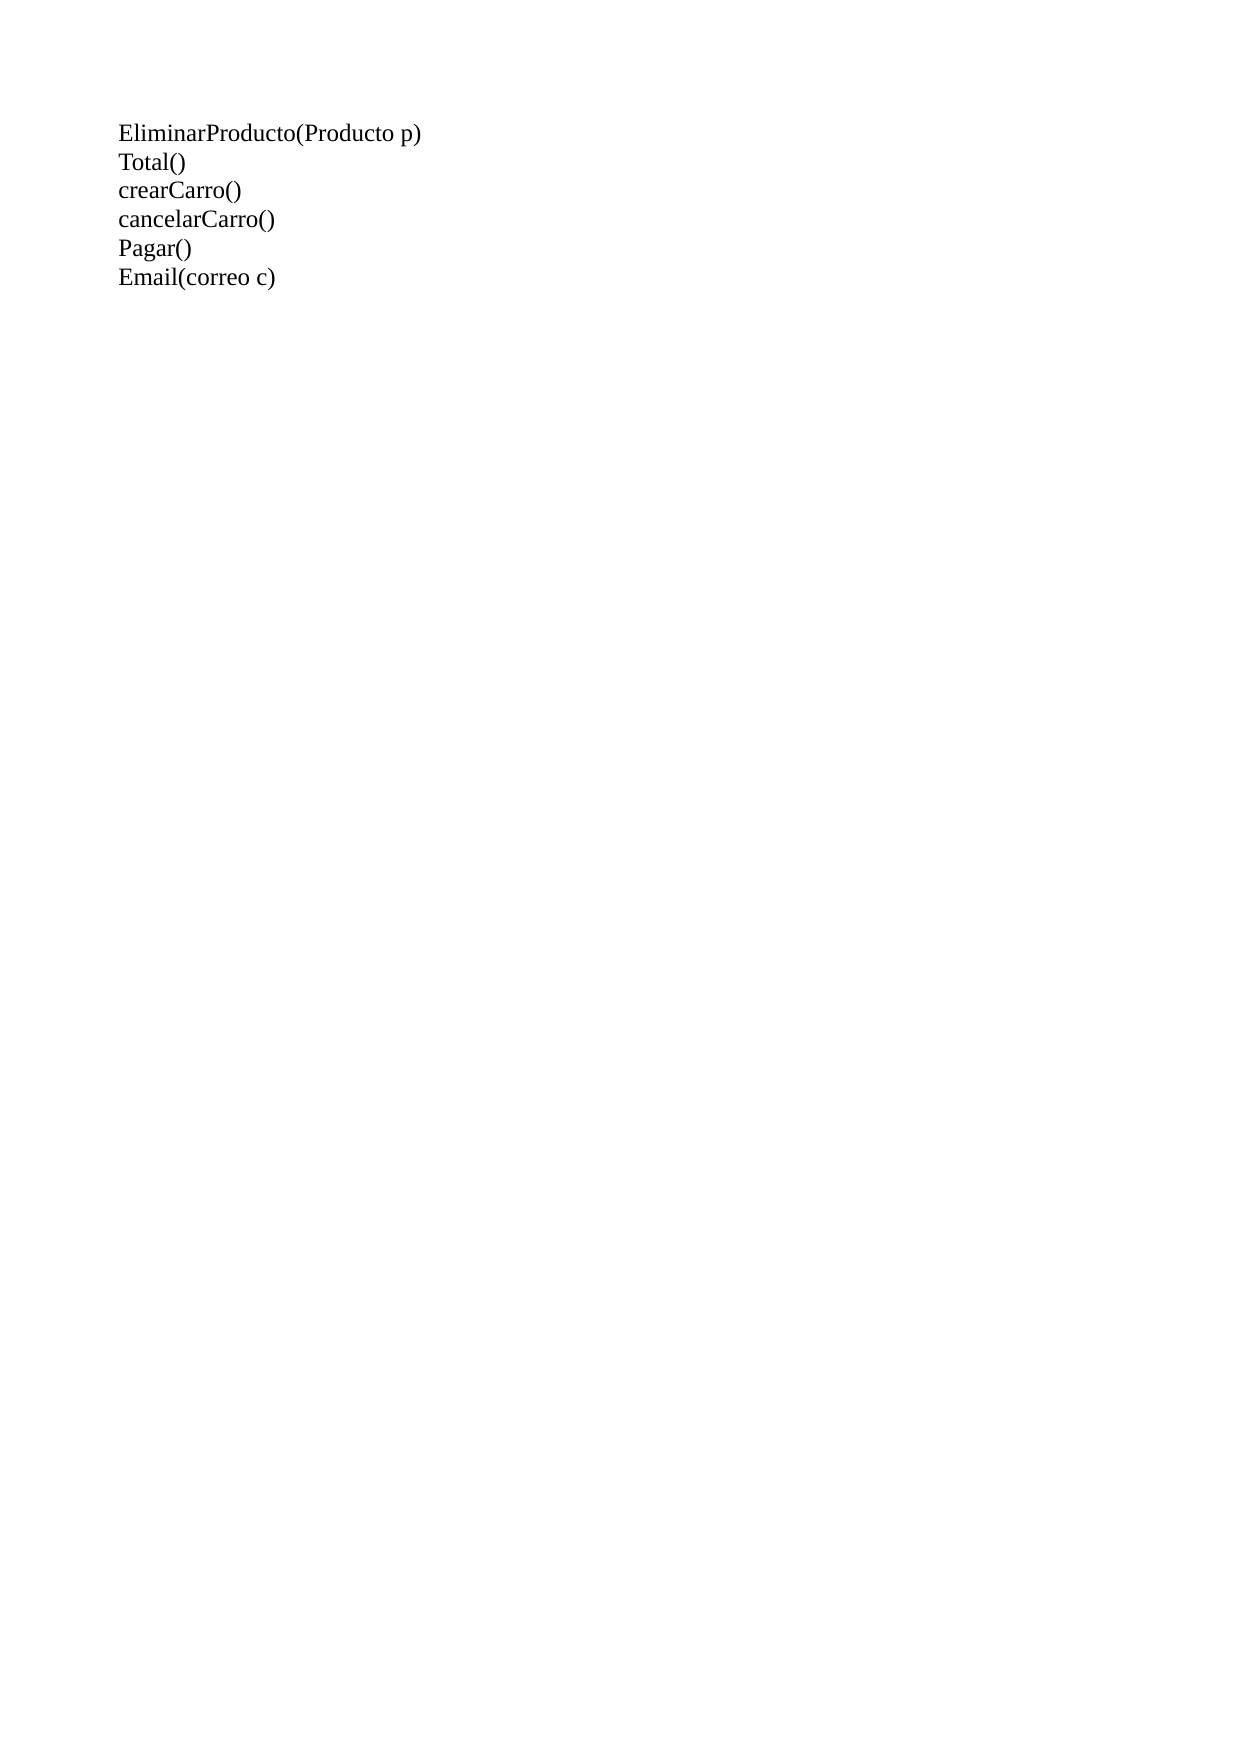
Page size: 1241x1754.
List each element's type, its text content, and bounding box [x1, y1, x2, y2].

text crearCarro() [118, 176, 1122, 204]
text Email(correo c) [118, 262, 1122, 291]
text Total() [118, 147, 1122, 176]
text cancelarCarro() [118, 204, 1122, 233]
text Pagar() [118, 233, 1122, 262]
text EliminarProducto(Producto p) [118, 118, 1122, 147]
